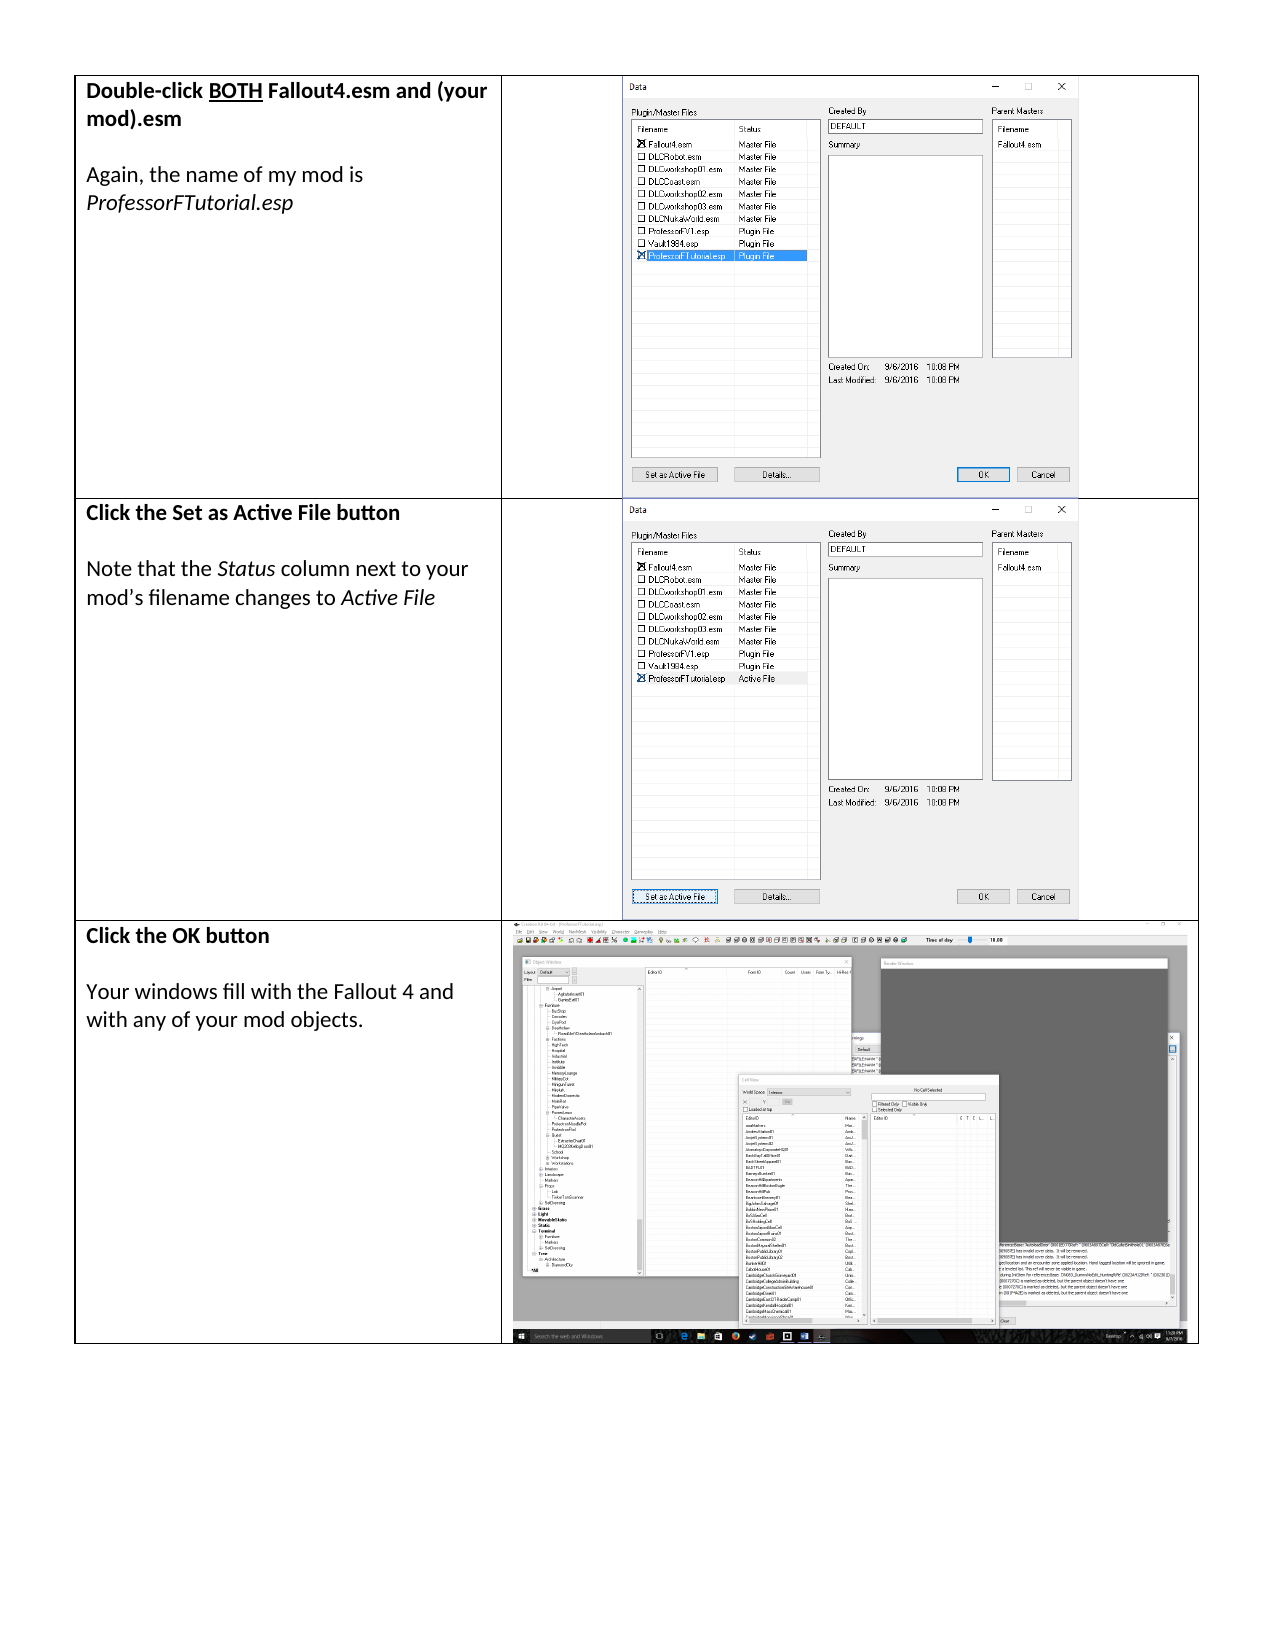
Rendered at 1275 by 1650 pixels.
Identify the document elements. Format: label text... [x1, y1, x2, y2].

table_cell [1188, 921, 1198, 1342]
table_cell [1079, 76, 1198, 497]
table_cell Click the Set as Active File button Note that the Status column next to your mod’s filename changes to Active File [76, 499, 501, 920]
table_cell Click the OK button Your windows fill with the Fallout 4 and with any of your mod objects. [76, 921, 501, 1342]
table_cell [502, 921, 513, 1342]
table_cell [502, 76, 622, 497]
table_cell Double-click BOTH Fallout4.esm and (your mod).esm Again, the name of my mod is ProfessorFTutorial.esp [76, 76, 501, 497]
table_cell [1079, 499, 1198, 920]
table_cell [502, 499, 622, 920]
